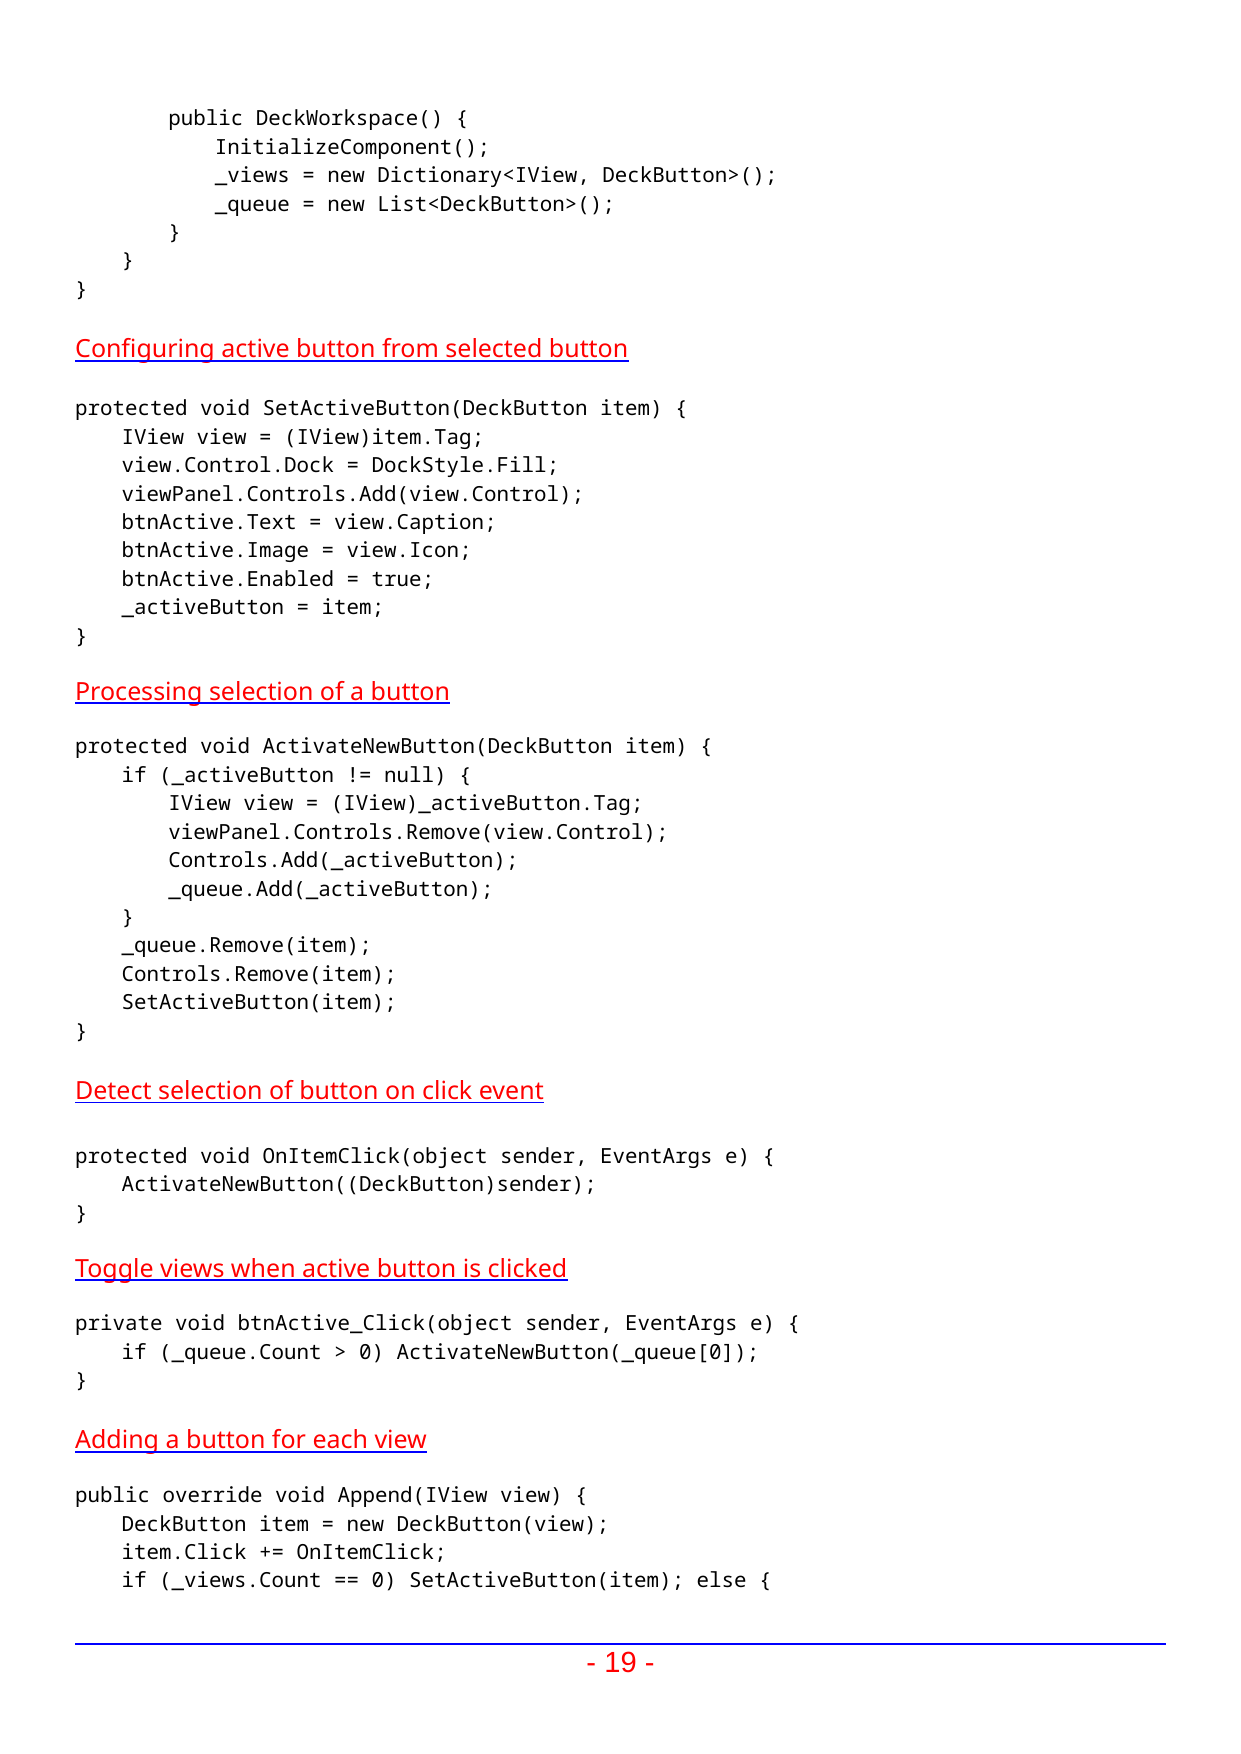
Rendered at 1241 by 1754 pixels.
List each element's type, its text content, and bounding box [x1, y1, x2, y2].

text Detect selection of button on click event [75, 1073, 1166, 1107]
text InitializeComponent(); [75, 132, 1166, 160]
text viewPanel.Controls.Add(view.Control); [75, 479, 1166, 507]
text _views = new Dictionary<IView, DeckButton>(); [75, 160, 1166, 189]
text IView view = (IView)_activeButton.Tag; [75, 788, 1166, 817]
text btnActive.Text = view.Caption; [75, 507, 1166, 536]
text Controls.Remove(item); [75, 959, 1166, 987]
text view.Control.Dock = DockStyle.Fill; [75, 450, 1166, 479]
text } [75, 217, 1166, 246]
text DeckButton item = new DeckButton(view); [75, 1509, 1166, 1537]
text SetActiveButton(item); [75, 987, 1166, 1016]
text _activeButton = item; [75, 592, 1166, 621]
text protected void ActivateNewButton(DeckButton item) { [75, 732, 1166, 760]
text _queue.Remove(item); [75, 931, 1166, 959]
text } [75, 621, 1166, 649]
text } [75, 1198, 1166, 1226]
text private void btnActive_Click(object sender, EventArgs e) { [75, 1308, 1166, 1337]
text if (_activeButton != null) { [75, 760, 1166, 788]
text Processing selection of a button [75, 673, 1166, 707]
text Controls.Add(_activeButton); [75, 845, 1166, 874]
text } [75, 246, 1166, 274]
text if (_queue.Count > 0) ActivateNewButton(_queue[0]); [75, 1337, 1166, 1365]
text public DeckWorkspace() { [75, 103, 1166, 132]
text protected void SetActiveButton(DeckButton item) { [75, 393, 1166, 422]
text item.Click += OnItemClick; [75, 1537, 1166, 1566]
text _queue.Add(_activeButton); [75, 874, 1166, 902]
text btnActive.Image = view.Icon; [75, 536, 1166, 564]
text IView view = (IView)item.Tag; [75, 422, 1166, 450]
text } [75, 1365, 1166, 1394]
text Configuring active button from selected button [75, 331, 1166, 365]
text if (_views.Count == 0) SetActiveButton(item); else { [75, 1566, 1166, 1594]
text public override void Append(IView view) { [75, 1480, 1166, 1509]
text Toggle views when active button is clicked [75, 1250, 1166, 1284]
text Adding a button for each view [75, 1422, 1166, 1456]
text protected void OnItemClick(object sender, EventArgs e) { [75, 1141, 1166, 1169]
text } [75, 1016, 1166, 1044]
text viewPanel.Controls.Remove(view.Control); [75, 817, 1166, 845]
text ActivateNewButton((DeckButton)sender); [75, 1169, 1166, 1198]
text } [75, 902, 1166, 931]
text _queue = new List<DeckButton>(); [75, 189, 1166, 217]
text btnActive.Enabled = true; [75, 564, 1166, 592]
text } [75, 274, 1166, 302]
